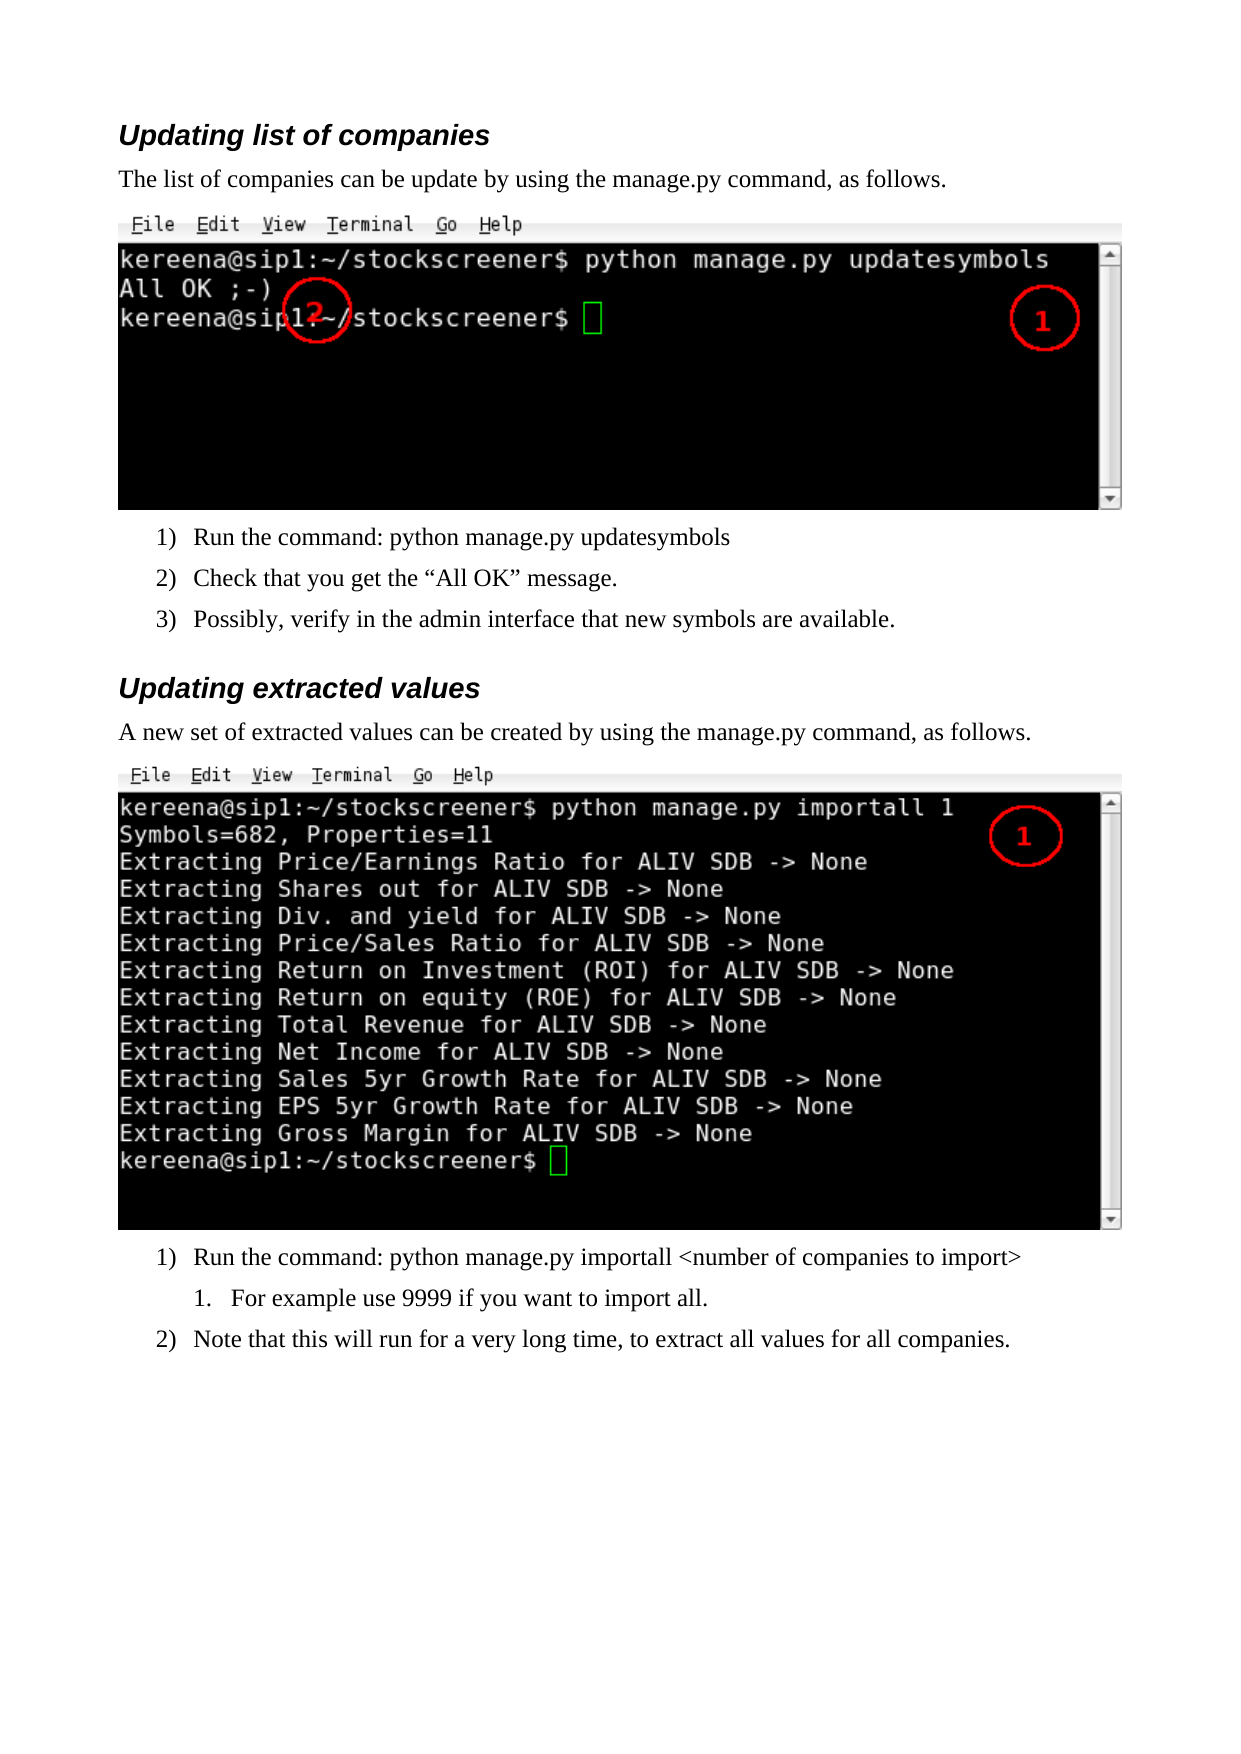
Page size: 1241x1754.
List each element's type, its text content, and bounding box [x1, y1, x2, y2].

subtitle Updating list of companies [118, 118, 1122, 152]
text A new set of extracted values can be created by using the manage.py command, as follows. [118, 717, 1122, 745]
list Run the command: python manage.py importall <number of companies to import> [156, 1242, 1122, 1271]
list Run the command: python manage.py updatesymbols [156, 522, 1122, 551]
list For example use 9999 if you want to import all. [193, 1283, 1122, 1312]
picture [118, 757, 1122, 1230]
subtitle Updating extracted values [118, 671, 1122, 704]
list Note that this will run for a very long time, to extract all values for all companies. [156, 1324, 1122, 1353]
picture [118, 205, 1122, 510]
list Possibly, verify in the admin interface that new symbols are available. [156, 604, 1122, 633]
text The list of companies can be update by using the manage.py command, as follows. [118, 164, 1122, 193]
list Check that you get the “All OK” message. [156, 563, 1122, 592]
